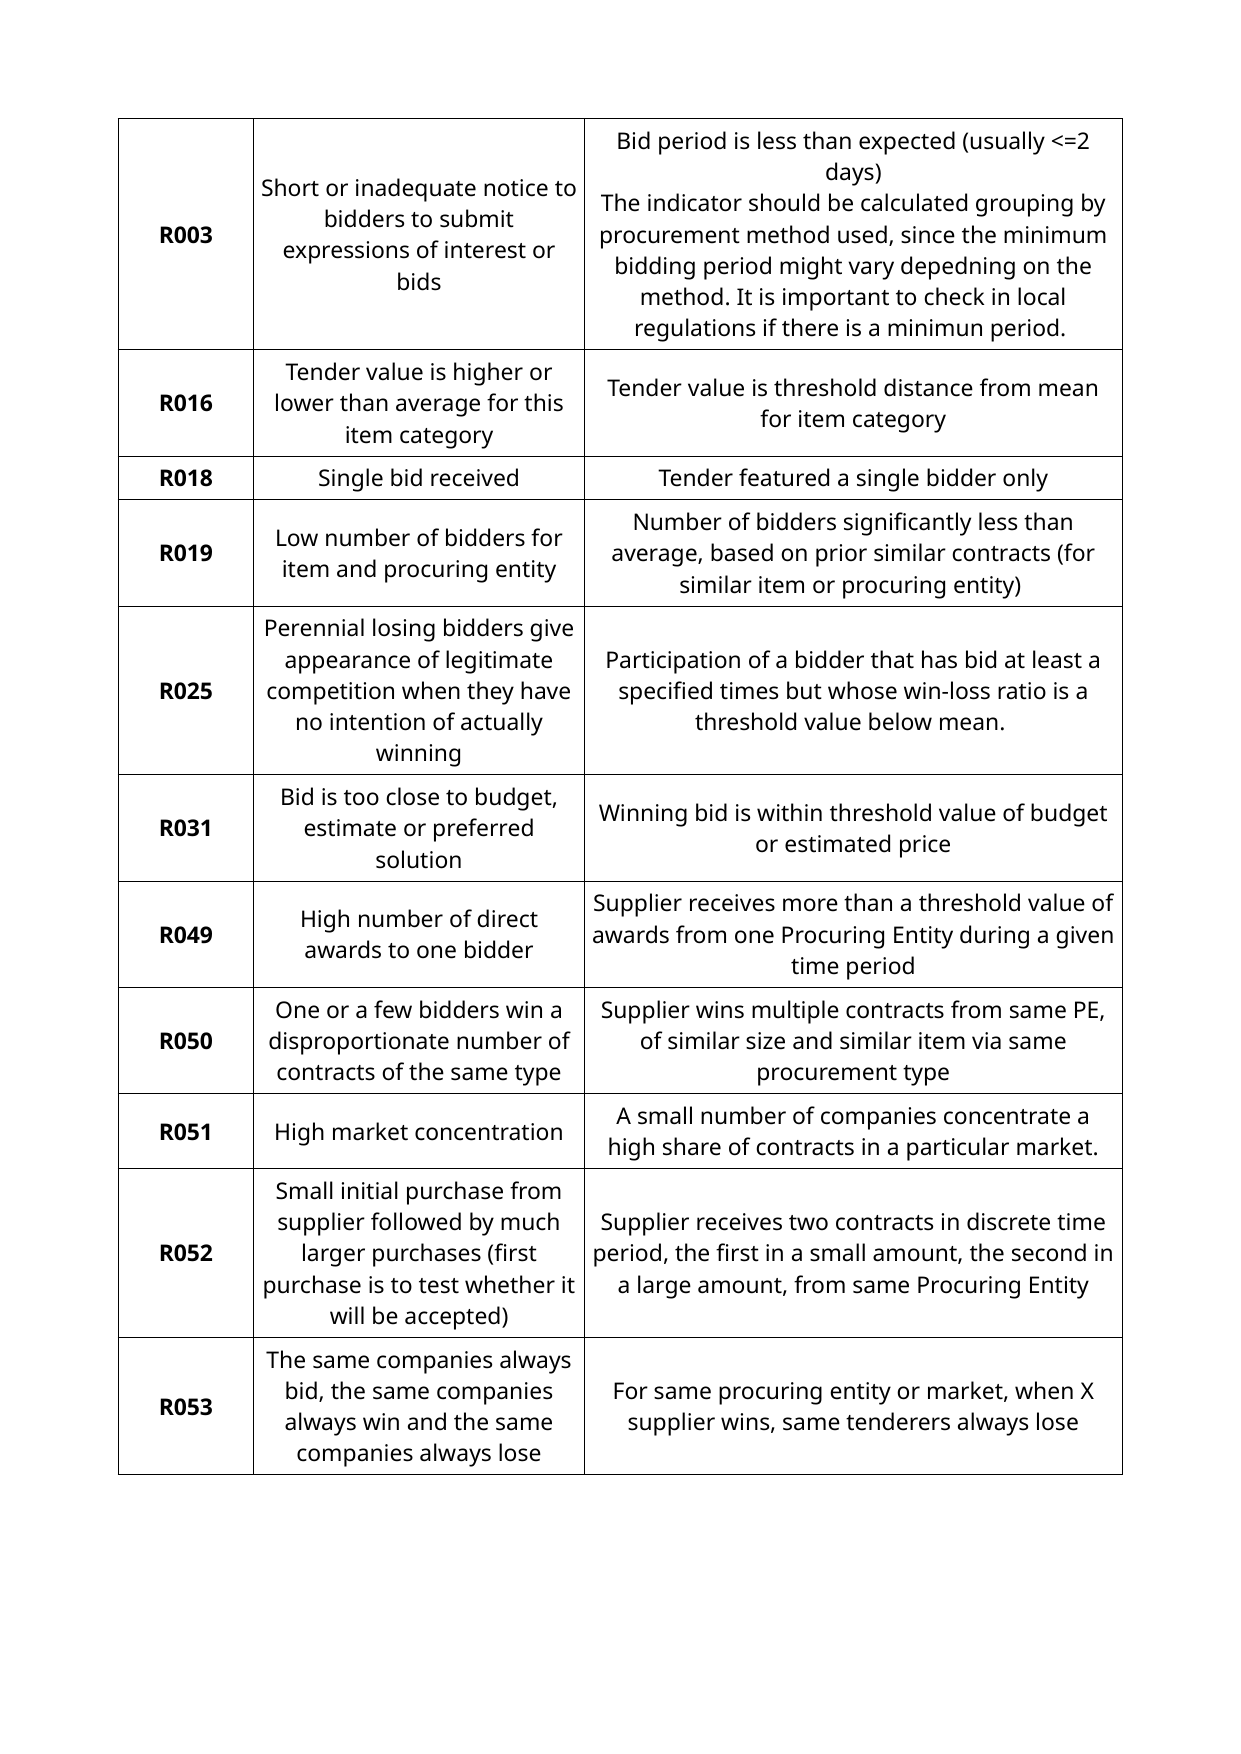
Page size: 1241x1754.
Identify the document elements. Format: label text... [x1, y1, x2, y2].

table_cell Supplier receives more than a threshold value of awards from one Procuring Entity during a given time period [585, 882, 1122, 987]
table_cell Supplier receives two contracts in discrete time period, the first in a small amount, the second in a large amount, from same Procuring Entity [585, 1169, 1122, 1337]
table_cell R051 [119, 1094, 253, 1168]
table_cell Participation of a bidder that has bid at least a specified times but whose win-loss ratio is a threshold value below mean. [585, 607, 1122, 774]
table_cell Supplier wins multiple contracts from same PE, of similar size and similar item via same procurement type [585, 988, 1122, 1093]
table_header R003 [119, 119, 253, 349]
table_cell The same companies always bid, the same companies always win and the same companies always lose [254, 1338, 584, 1474]
table_cell R018 [119, 457, 253, 499]
table_cell R016 [119, 350, 253, 456]
table_cell R052 [119, 1169, 253, 1337]
table_cell High market concentration [254, 1094, 584, 1168]
table_cell R031 [119, 775, 253, 881]
table_cell High number of direct awards to one bidder [254, 882, 584, 987]
table_header Short or inadequate notice to bidders to submit expressions of interest or bids [254, 119, 584, 349]
table_cell For same procuring entity or market, when X supplier wins, same tenderers always lose [585, 1338, 1122, 1474]
table_cell R053 [119, 1338, 253, 1474]
table_cell Tender value is threshold distance from mean for item category [585, 350, 1122, 456]
table_cell R025 [119, 607, 253, 774]
table_cell R049 [119, 882, 253, 987]
table_cell Winning bid is within threshold value of budget or estimated price [585, 775, 1122, 881]
table_cell Bid is too close to budget, estimate or preferred solution [254, 775, 584, 881]
table_cell Tender value is higher or lower than average for this item category [254, 350, 584, 456]
table_cell R050 [119, 988, 253, 1093]
table_cell Small initial purchase from supplier followed by much larger purchases (first purchase is to test whether it will be accepted) [254, 1169, 584, 1337]
table_cell Low number of bidders for item and procuring entity [254, 500, 584, 606]
table_cell Number of bidders significantly less than average, based on prior similar contracts (for similar item or procuring entity) [585, 500, 1122, 606]
table_cell One or a few bidders win a disproportionate number of contracts of the same type [254, 988, 584, 1093]
table_cell Single bid received [254, 457, 584, 499]
table_cell A small number of companies concentrate a high share of contracts in a particular market. [585, 1094, 1122, 1168]
table_cell Perennial losing bidders give appearance of legitimate competition when they have no intention of actually winning [254, 607, 584, 774]
table_header Bid period is less than expected (usually <=2 days) The indicator should be calculated grouping by procurement method used, since the minimum bidding period might vary depedning on the method. It is important to check in local regulations if there is a minimun period. [585, 119, 1122, 349]
table_cell Tender featured a single bidder only [585, 457, 1122, 499]
table_cell R019 [119, 500, 253, 606]
